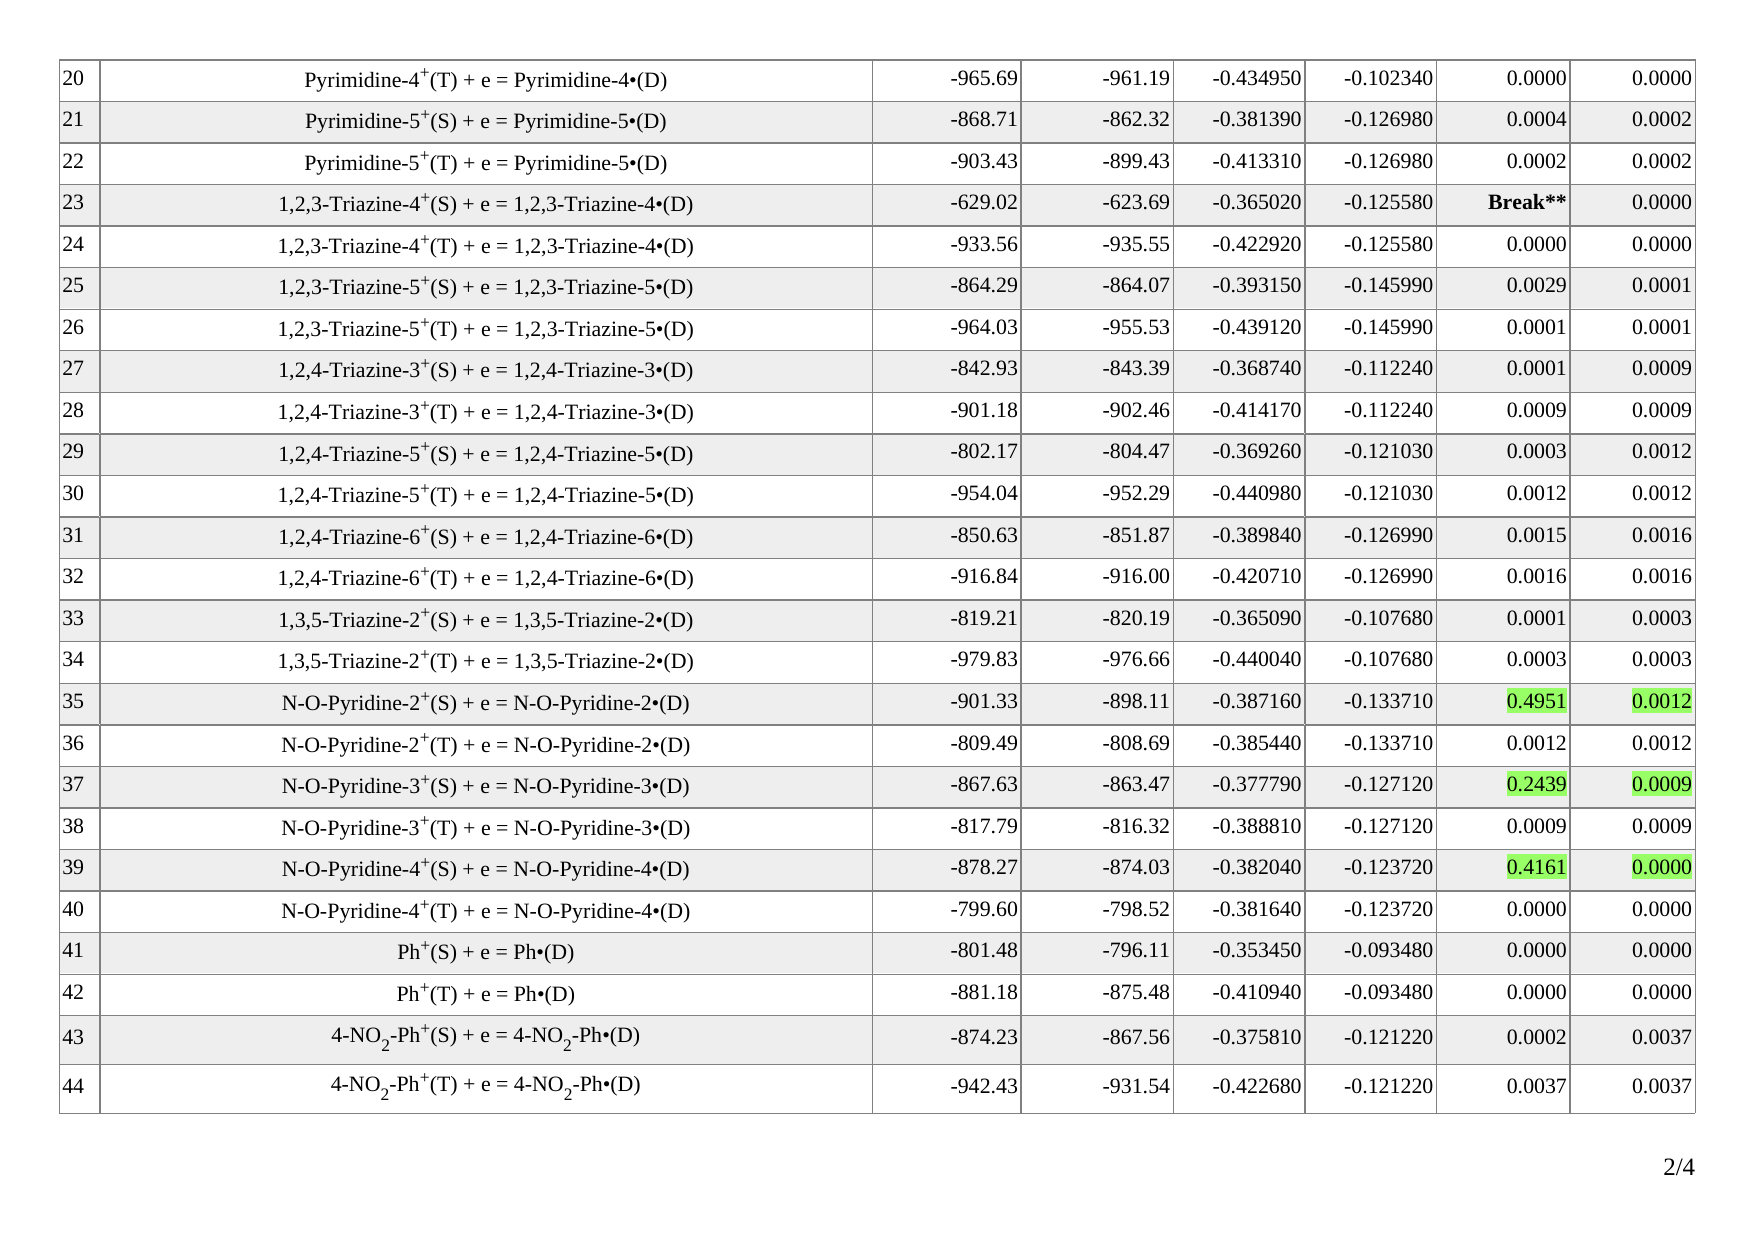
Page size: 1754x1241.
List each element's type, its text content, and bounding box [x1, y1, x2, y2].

table_cell -0.133710 [1306, 684, 1436, 724]
table_cell Ph+(S) + e = Ph•(D) [101, 933, 872, 973]
table_cell 22 [60, 144, 99, 184]
table_cell 31 [60, 518, 99, 558]
table_cell 38 [60, 809, 99, 849]
table_cell 0.0002 [1437, 144, 1569, 184]
table_cell 1,2,4-Triazine-6+(S) + e = 1,2,4-Triazine-6•(D) [101, 518, 872, 558]
table_cell 0.0016 [1437, 559, 1569, 599]
table_cell -964.03 [873, 310, 1020, 350]
table_cell -0.145990 [1306, 310, 1436, 350]
table_cell 0.0000 [1571, 975, 1695, 1015]
table_cell 0.0000 [1571, 892, 1695, 932]
table_cell 0.0002 [1571, 144, 1695, 184]
table_cell 0.0009 [1437, 393, 1569, 433]
table_cell -0.093480 [1306, 933, 1436, 973]
table_cell 0.0037 [1571, 1065, 1695, 1112]
table_cell 23 [60, 185, 99, 225]
table_cell 0.0004 [1437, 102, 1569, 142]
table_cell 0.0016 [1571, 559, 1695, 599]
table_cell N-O-Pyridine-3+(S) + e = N-O-Pyridine-3•(D) [101, 767, 872, 807]
table_cell 0.0000 [1571, 933, 1695, 973]
table_cell 42 [60, 975, 99, 1015]
table_cell -799.60 [873, 892, 1020, 932]
table_cell -0.377790 [1174, 767, 1304, 807]
table_cell -0.353450 [1174, 933, 1304, 973]
table_cell -804.47 [1022, 435, 1173, 475]
table_cell -0.440040 [1174, 642, 1304, 682]
table_cell N-O-Pyridine-2+(S) + e = N-O-Pyridine-2•(D) [101, 684, 872, 724]
table_cell -0.123720 [1306, 850, 1436, 890]
table_cell 0.0001 [1437, 310, 1569, 350]
table_cell Ph+(T) + e = Ph•(D) [101, 975, 872, 1015]
table_cell Pyrimidine-5+(T) + e = Pyrimidine-5•(D) [101, 144, 872, 184]
table_cell -0.126990 [1306, 518, 1436, 558]
table_cell 30 [60, 476, 99, 516]
table_cell -0.368740 [1174, 351, 1304, 392]
table_cell -0.381390 [1174, 102, 1304, 142]
table_cell 0.0000 [1571, 61, 1695, 101]
table_cell -901.18 [873, 393, 1020, 433]
table_cell -874.23 [873, 1016, 1020, 1064]
table_cell -0.375810 [1174, 1016, 1304, 1064]
table_cell -0.112240 [1306, 393, 1436, 433]
table_cell 1,2,4-Triazine-5+(S) + e = 1,2,4-Triazine-5•(D) [101, 435, 872, 475]
table_cell -931.54 [1022, 1065, 1173, 1112]
table_cell -867.63 [873, 767, 1020, 807]
table_cell N-O-Pyridine-3+(T) + e = N-O-Pyridine-3•(D) [101, 809, 872, 849]
table_cell -802.17 [873, 435, 1020, 475]
table_cell 0.0003 [1437, 642, 1569, 682]
table_cell 0.0012 [1571, 435, 1695, 475]
table_cell -935.55 [1022, 227, 1173, 267]
table_cell -916.84 [873, 559, 1020, 599]
table_cell 25 [60, 268, 99, 308]
table_cell -842.93 [873, 351, 1020, 392]
table_cell 0.0012 [1437, 476, 1569, 516]
table_cell 37 [60, 767, 99, 807]
table_cell 1,2,3-Triazine-5+(T) + e = 1,2,3-Triazine-5•(D) [101, 310, 872, 350]
table_cell -819.21 [873, 601, 1020, 641]
table_cell -796.11 [1022, 933, 1173, 973]
table_cell -0.125580 [1306, 185, 1436, 225]
table_cell -0.440980 [1174, 476, 1304, 516]
table_cell -0.121030 [1306, 476, 1436, 516]
table_cell N-O-Pyridine-4+(T) + e = N-O-Pyridine-4•(D) [101, 892, 872, 932]
table_cell -0.126980 [1306, 102, 1436, 142]
table_cell 26 [60, 310, 99, 350]
table_cell 0.0009 [1571, 351, 1695, 392]
table_cell -623.69 [1022, 185, 1173, 225]
table_cell -961.19 [1022, 61, 1173, 101]
table_cell -955.53 [1022, 310, 1173, 350]
table_cell -0.093480 [1306, 975, 1436, 1015]
table_cell 0.0001 [1571, 310, 1695, 350]
table_cell -954.04 [873, 476, 1020, 516]
table_cell -820.19 [1022, 601, 1173, 641]
table_cell -0.382040 [1174, 850, 1304, 890]
table_cell Break** [1437, 185, 1569, 225]
table_cell 1,2,3-Triazine-4+(T) + e = 1,2,3-Triazine-4•(D) [101, 227, 872, 267]
table_cell -0.420710 [1174, 559, 1304, 599]
table_cell -0.413310 [1174, 144, 1304, 184]
table_cell 36 [60, 726, 99, 766]
table_cell 0.0029 [1437, 268, 1569, 308]
table_cell 0.0000 [1437, 975, 1569, 1015]
table_cell 0.4161 [1437, 850, 1569, 890]
table_cell -0.112240 [1306, 351, 1436, 392]
table_cell -0.102340 [1306, 61, 1436, 101]
table_cell N-O-Pyridine-2+(T) + e = N-O-Pyridine-2•(D) [101, 726, 872, 766]
table_cell 28 [60, 393, 99, 433]
table_cell 4-NO2-Ph+(T) + e = 4-NO2-Ph•(D) [101, 1065, 872, 1112]
table_cell 0.0012 [1571, 726, 1695, 766]
table_cell -0.121220 [1306, 1016, 1436, 1064]
table_cell -0.133710 [1306, 726, 1436, 766]
table_cell N-O-Pyridine-4+(S) + e = N-O-Pyridine-4•(D) [101, 850, 872, 890]
table_cell -0.389840 [1174, 518, 1304, 558]
table_cell -0.107680 [1306, 601, 1436, 641]
table_cell -0.414170 [1174, 393, 1304, 433]
table_cell -862.32 [1022, 102, 1173, 142]
table_cell 1,2,4-Triazine-5+(T) + e = 1,2,4-Triazine-5•(D) [101, 476, 872, 516]
table_cell -0.434950 [1174, 61, 1304, 101]
table_cell -0.126980 [1306, 144, 1436, 184]
table_cell -0.439120 [1174, 310, 1304, 350]
table_cell 0.0000 [1437, 61, 1569, 101]
table_cell Pyrimidine-5+(S) + e = Pyrimidine-5•(D) [101, 102, 872, 142]
table_cell -817.79 [873, 809, 1020, 849]
table_cell -0.381640 [1174, 892, 1304, 932]
table_cell 4-NO2-Ph+(S) + e = 4-NO2-Ph•(D) [101, 1016, 872, 1064]
table_cell -933.56 [873, 227, 1020, 267]
table_cell 0.0000 [1437, 933, 1569, 973]
table_cell 0.0001 [1437, 601, 1569, 641]
table_cell -809.49 [873, 726, 1020, 766]
table_cell -816.32 [1022, 809, 1173, 849]
table_cell -0.388810 [1174, 809, 1304, 849]
table_cell -874.03 [1022, 850, 1173, 890]
table_cell -0.365020 [1174, 185, 1304, 225]
table_cell 0.0012 [1437, 726, 1569, 766]
table_cell -864.07 [1022, 268, 1173, 308]
table_cell 40 [60, 892, 99, 932]
table_cell 1,2,4-Triazine-6+(T) + e = 1,2,4-Triazine-6•(D) [101, 559, 872, 599]
table_cell 1,3,5-Triazine-2+(S) + e = 1,3,5-Triazine-2•(D) [101, 601, 872, 641]
table_cell -0.422920 [1174, 227, 1304, 267]
table_cell -864.29 [873, 268, 1020, 308]
table_cell 0.0009 [1437, 809, 1569, 849]
table_cell -850.63 [873, 518, 1020, 558]
table_cell -902.46 [1022, 393, 1173, 433]
table_cell 0.2439 [1437, 767, 1569, 807]
table_cell -801.48 [873, 933, 1020, 973]
table_cell -916.00 [1022, 559, 1173, 599]
table_cell 33 [60, 601, 99, 641]
table_cell -952.29 [1022, 476, 1173, 516]
table_cell 1,2,3-Triazine-5+(S) + e = 1,2,3-Triazine-5•(D) [101, 268, 872, 308]
table_cell 1,2,4-Triazine-3+(T) + e = 1,2,4-Triazine-3•(D) [101, 393, 872, 433]
table_cell -979.83 [873, 642, 1020, 682]
table_cell -0.145990 [1306, 268, 1436, 308]
table_cell -0.121220 [1306, 1065, 1436, 1112]
table_cell -0.127120 [1306, 767, 1436, 807]
table_cell -0.393150 [1174, 268, 1304, 308]
table_cell 0.0037 [1437, 1065, 1569, 1112]
table_cell -0.107680 [1306, 642, 1436, 682]
table_cell 39 [60, 850, 99, 890]
table_cell 0.0000 [1571, 850, 1695, 890]
table_cell -0.422680 [1174, 1065, 1304, 1112]
table_cell -0.125580 [1306, 227, 1436, 267]
table_cell -942.43 [873, 1065, 1020, 1112]
table_cell -0.365090 [1174, 601, 1304, 641]
table_cell 1,2,4-Triazine-3+(S) + e = 1,2,4-Triazine-3•(D) [101, 351, 872, 392]
table_cell -0.385440 [1174, 726, 1304, 766]
table_cell -901.33 [873, 684, 1020, 724]
table_cell -899.43 [1022, 144, 1173, 184]
table_cell 0.0009 [1571, 767, 1695, 807]
table_cell 0.0012 [1571, 476, 1695, 516]
table_cell -0.121030 [1306, 435, 1436, 475]
table_cell 32 [60, 559, 99, 599]
table_cell -0.123720 [1306, 892, 1436, 932]
table_cell 1,3,5-Triazine-2+(T) + e = 1,3,5-Triazine-2•(D) [101, 642, 872, 682]
table_cell 34 [60, 642, 99, 682]
table_cell 0.4951 [1437, 684, 1569, 724]
table_cell -976.66 [1022, 642, 1173, 682]
table_cell 0.0002 [1571, 102, 1695, 142]
table_cell 29 [60, 435, 99, 475]
table_cell -843.39 [1022, 351, 1173, 392]
table_cell Pyrimidine-4+(T) + e = Pyrimidine-4•(D) [101, 61, 872, 101]
table_cell 0.0003 [1571, 642, 1695, 682]
table_cell 27 [60, 351, 99, 392]
table_cell -881.18 [873, 975, 1020, 1015]
table_cell 0.0001 [1437, 351, 1569, 392]
table_cell 35 [60, 684, 99, 724]
table_cell -0.387160 [1174, 684, 1304, 724]
table_cell 0.0000 [1437, 892, 1569, 932]
table_cell -798.52 [1022, 892, 1173, 932]
table_cell 0.0003 [1437, 435, 1569, 475]
table_cell 0.0009 [1571, 393, 1695, 433]
table_cell -868.71 [873, 102, 1020, 142]
table_cell 21 [60, 102, 99, 142]
table_cell 0.0012 [1571, 684, 1695, 724]
table_cell 0.0000 [1437, 227, 1569, 267]
table_cell -0.126990 [1306, 559, 1436, 599]
table_cell -0.369260 [1174, 435, 1304, 475]
table_cell 0.0000 [1571, 227, 1695, 267]
table_cell 0.0037 [1571, 1016, 1695, 1064]
table_cell -898.11 [1022, 684, 1173, 724]
table_cell -867.56 [1022, 1016, 1173, 1064]
table_cell -875.48 [1022, 975, 1173, 1015]
table_cell 0.0002 [1437, 1016, 1569, 1064]
table_cell 0.0015 [1437, 518, 1569, 558]
table_cell 44 [60, 1065, 99, 1112]
table_cell 24 [60, 227, 99, 267]
table_cell 0.0016 [1571, 518, 1695, 558]
table_cell -863.47 [1022, 767, 1173, 807]
table_cell 1,2,3-Triazine-4+(S) + e = 1,2,3-Triazine-4•(D) [101, 185, 872, 225]
table_cell 0.0000 [1571, 185, 1695, 225]
table_cell 0.0009 [1571, 809, 1695, 849]
table_cell 0.0003 [1571, 601, 1695, 641]
table_cell -629.02 [873, 185, 1020, 225]
table_cell -878.27 [873, 850, 1020, 890]
table_cell -808.69 [1022, 726, 1173, 766]
table_cell 41 [60, 933, 99, 973]
table_cell 0.0001 [1571, 268, 1695, 308]
table_cell -903.43 [873, 144, 1020, 184]
table_cell -0.127120 [1306, 809, 1436, 849]
table_cell 43 [60, 1016, 99, 1064]
table_cell -965.69 [873, 61, 1020, 101]
table_cell 20 [60, 61, 99, 101]
table_cell -851.87 [1022, 518, 1173, 558]
table_cell -0.410940 [1174, 975, 1304, 1015]
